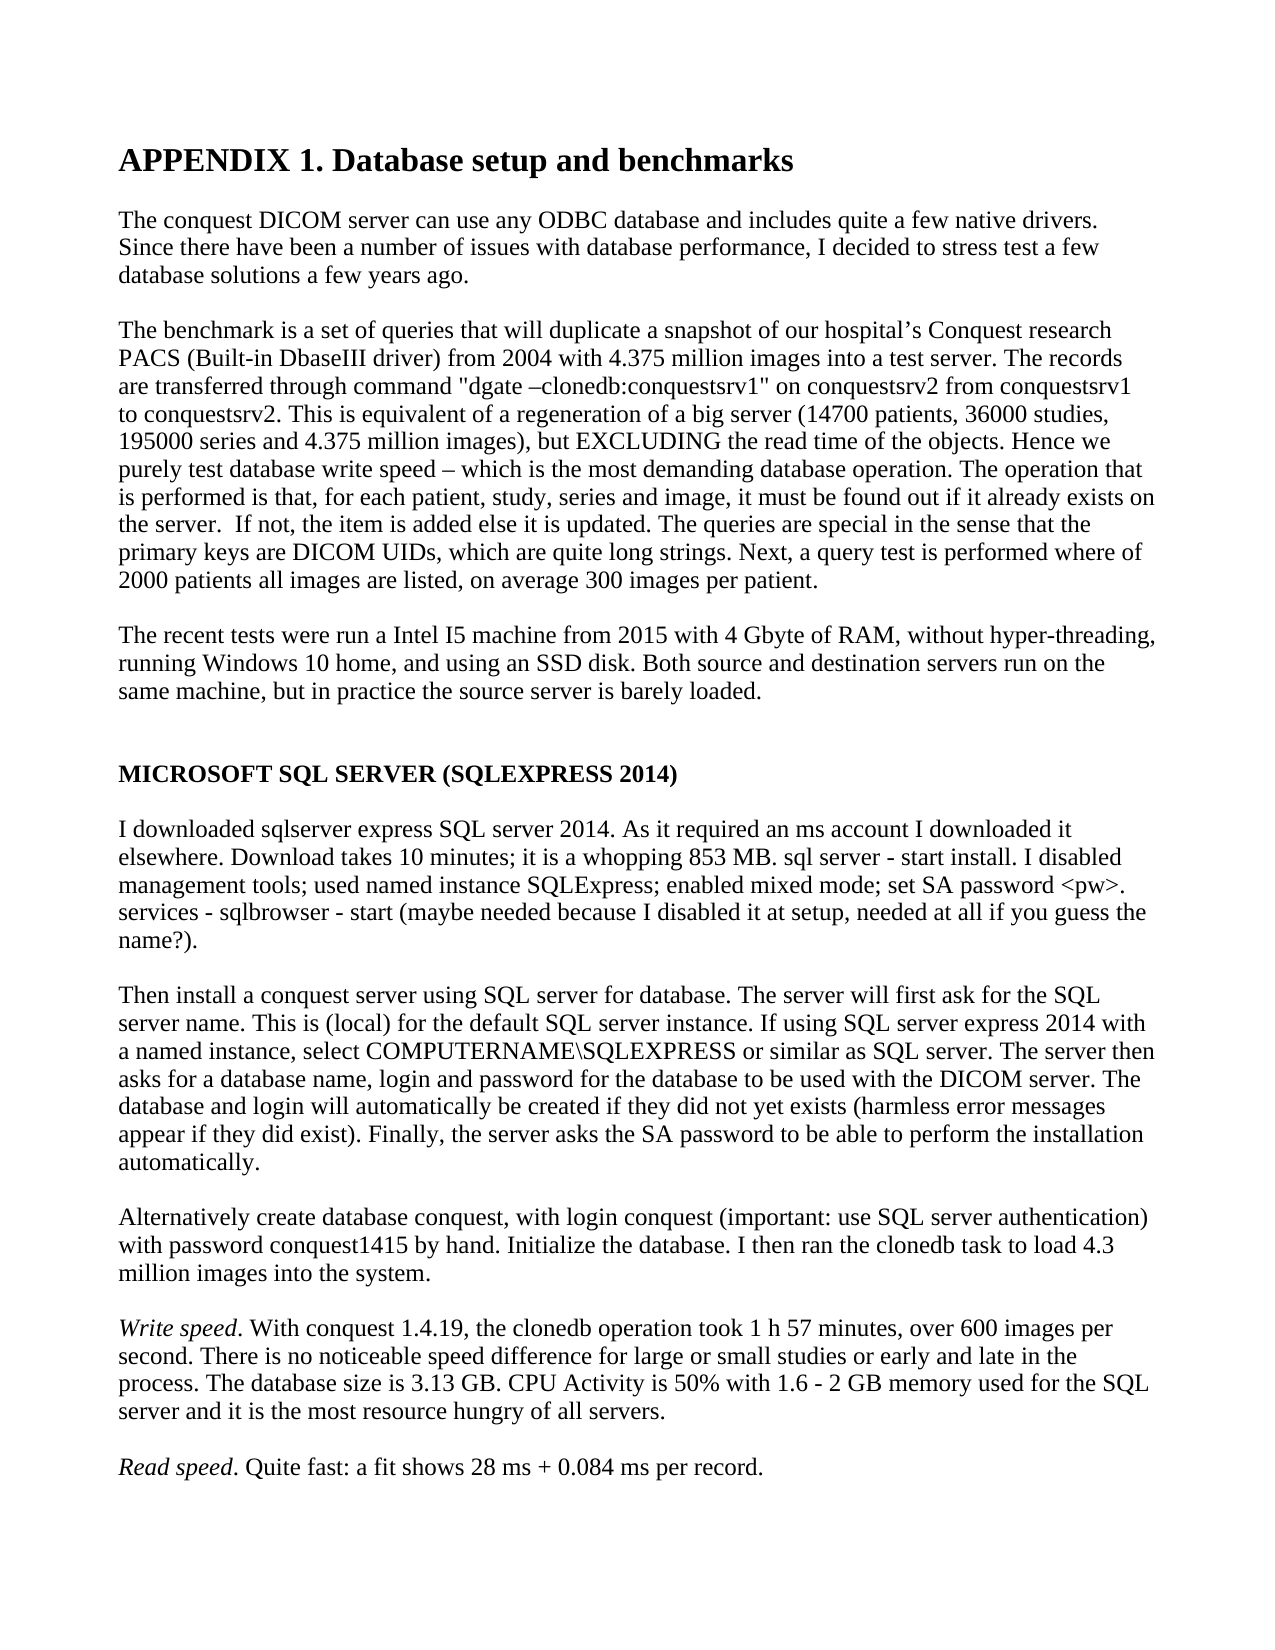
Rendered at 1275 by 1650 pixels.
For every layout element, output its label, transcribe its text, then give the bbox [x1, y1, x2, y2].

text Write speed. With conquest 1.4.19, the clonedb operation took 1 h 57 minutes, over 600 images per second. There is no noticeable speed difference for large or small studies or early and late in the process. The database size is 3.13 GB. CPU Activity is 50% with 1.6 - 2 GB memory used for the SQL server and it is the most resource hungry of all servers. [118, 1314, 1157, 1425]
text Read speed. Quite fast: a fit shows 28 ms + 0.084 ms per record. [118, 1453, 1157, 1480]
text APPENDIX 1. Database setup and benchmarks [118, 141, 1157, 178]
text The recent tests were run a Intel I5 machine from 2015 with 4 Gbyte of RAM, without hyper-threading, running Windows 10 home, and using an SSD disk. Both source and destination servers run on the same machine, but in practice the source server is barely loaded. [118, 621, 1157, 704]
text services - sqlbrowser - start (maybe needed because I disabled it at setup, needed at all if you guess the name?). [118, 898, 1157, 954]
text I downloaded sqlserver express SQL server 2014. As it required an ms account I downloaded it elsewhere. Download takes 10 minutes; it is a whopping 853 MB. sql server - start install. I disabled management tools; used named instance SQLExpress; enabled mixed mode; set SA password <pw>. [118, 815, 1157, 898]
text MICROSOFT SQL SERVER (SQLEXPRESS 2014) [118, 760, 1157, 788]
text The conquest DICOM server can use any ODBC database and includes quite a few native drivers. Since there have been a number of issues with database performance, I decided to stress test a few database solutions a few years ago. [118, 206, 1157, 289]
text Then install a conquest server using SQL server for database. The server will first ask for the SQL server name. This is (local) for the default SQL server instance. If using SQL server express 2014 with a named instance, select COMPUTERNAME\SQLEXPRESS or similar as SQL server. The server then asks for a database name, login and password for the database to be used with the DICOM server. The database and login will automatically be created if they did not yet exists (harmless error messages appear if they did exist). Finally, the server asks the SA password to be able to perform the installation automatically. [118, 982, 1157, 1176]
text The benchmark is a set of queries that will duplicate a snapshot of our hospital’s Conquest research PACS (Built-in DbaseIII driver) from 2004 with 4.375 million images into a test server. The records are transferred through command "dgate –clonedb:conquestsrv1" on conquestsrv2 from conquestsrv1 to conquestsrv2. This is equivalent of a regeneration of a big server (14700 patients, 36000 studies, 195000 series and 4.375 million images), but EXCLUDING the read time of the objects. Hence we purely test database write speed – which is the most demanding database operation. The operation that is performed is that, for each patient, study, series and image, it must be found out if it already exists on the server. If not, the item is added else it is updated. The queries are special in the sense that the primary keys are DICOM UIDs, which are quite long strings. Next, a query test is performed where of 2000 patients all images are listed, on average 300 images per patient. [118, 317, 1157, 594]
text Alternatively create database conquest, with login conquest (important: use SQL server authentication) with password conquest1415 by hand. Initialize the database. I then ran the clonedb task to load 4.3 million images into the system. [118, 1203, 1157, 1286]
